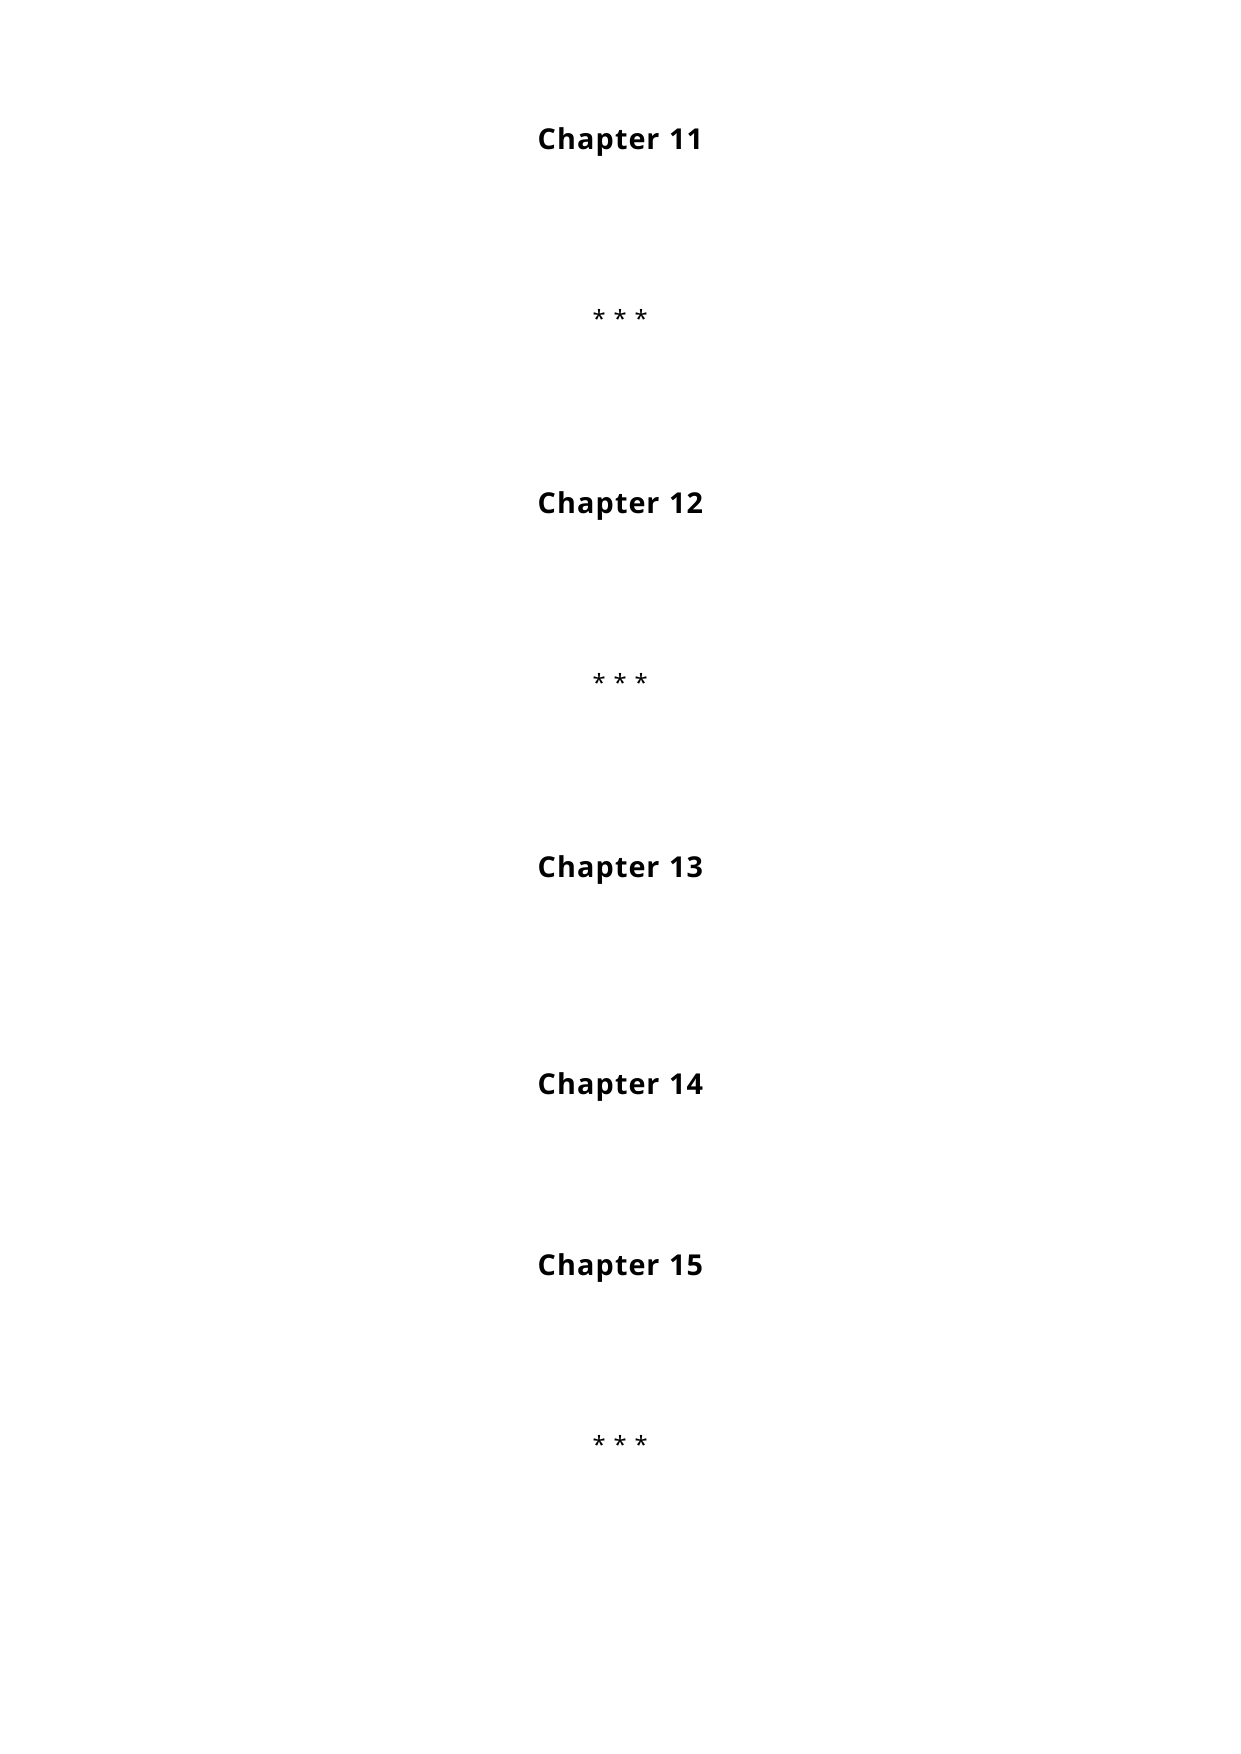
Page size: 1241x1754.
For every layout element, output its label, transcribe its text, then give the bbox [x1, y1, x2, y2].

subtitle Chapter 14 [148, 1063, 1093, 1102]
subtitle * * * [148, 1425, 1093, 1461]
subtitle Chapter 11 [148, 118, 1093, 158]
subtitle Chapter 15 [148, 1244, 1093, 1284]
subtitle Chapter 12 [148, 482, 1093, 522]
subtitle * * * [148, 299, 1093, 335]
subtitle * * * [148, 663, 1093, 699]
subtitle Chapter 13 [148, 846, 1093, 886]
